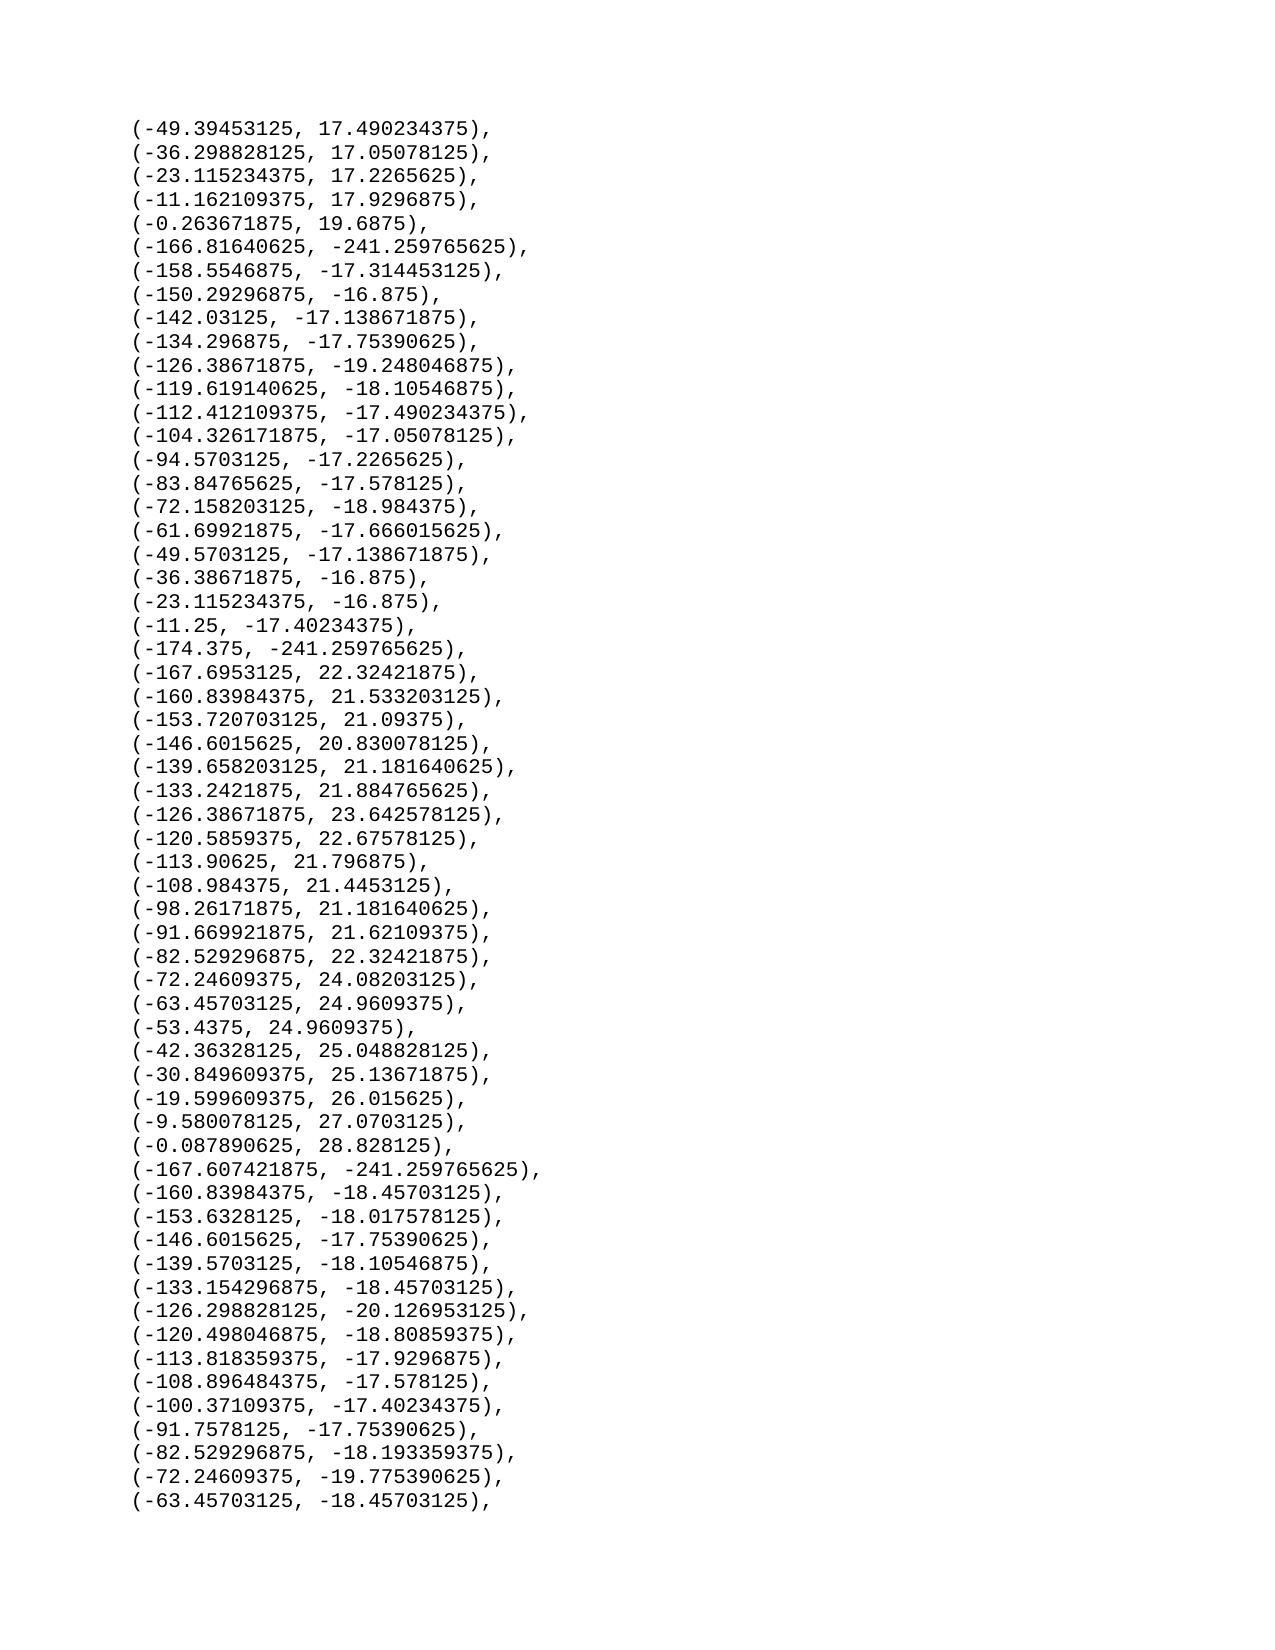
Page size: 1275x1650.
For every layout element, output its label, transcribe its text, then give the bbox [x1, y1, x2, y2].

text (-146.6015625, -17.75390625), [118, 1229, 1157, 1253]
text (-158.5546875, -17.314453125), [118, 260, 1157, 284]
text (-133.154296875, -18.45703125), [118, 1277, 1157, 1300]
text (-167.6953125, 22.32421875), [118, 662, 1157, 686]
text (-120.5859375, 22.67578125), [118, 827, 1157, 851]
text (-139.658203125, 21.181640625), [118, 757, 1157, 780]
text (-0.087890625, 28.828125), [118, 1135, 1157, 1158]
text (-36.298828125, 17.05078125), [118, 142, 1157, 165]
text (-30.849609375, 25.13671875), [118, 1064, 1157, 1088]
text (-126.38671875, 23.642578125), [118, 804, 1157, 827]
text (-126.38671875, -19.248046875), [118, 354, 1157, 378]
text (-146.6015625, 20.830078125), [118, 733, 1157, 757]
text (-160.83984375, -18.45703125), [118, 1182, 1157, 1206]
text (-104.326171875, -17.05078125), [118, 426, 1157, 449]
text (-82.529296875, -18.193359375), [118, 1442, 1157, 1466]
text (-134.296875, -17.75390625), [118, 331, 1157, 354]
text (-72.158203125, -18.984375), [118, 496, 1157, 520]
text (-23.115234375, 17.2265625), [118, 165, 1157, 189]
text (-167.607421875, -241.259765625), [118, 1158, 1157, 1182]
text (-142.03125, -17.138671875), [118, 307, 1157, 331]
text (-61.69921875, -17.666015625), [118, 520, 1157, 544]
text (-108.896484375, -17.578125), [118, 1371, 1157, 1395]
text (-94.5703125, -17.2265625), [118, 449, 1157, 473]
text (-42.36328125, 25.048828125), [118, 1040, 1157, 1064]
text (-72.24609375, 24.08203125), [118, 969, 1157, 993]
text (-113.818359375, -17.9296875), [118, 1348, 1157, 1371]
text (-112.412109375, -17.490234375), [118, 402, 1157, 426]
text (-11.162109375, 17.9296875), [118, 189, 1157, 213]
text (-63.45703125, 24.9609375), [118, 993, 1157, 1017]
text (-19.599609375, 26.015625), [118, 1088, 1157, 1111]
text (-150.29296875, -16.875), [118, 284, 1157, 307]
text (-139.5703125, -18.10546875), [118, 1253, 1157, 1277]
text (-36.38671875, -16.875), [118, 567, 1157, 591]
text (-23.115234375, -16.875), [118, 591, 1157, 615]
text (-133.2421875, 21.884765625), [118, 780, 1157, 804]
text (-72.24609375, -19.775390625), [118, 1466, 1157, 1489]
text (-49.5703125, -17.138671875), [118, 544, 1157, 567]
text (-49.39453125, 17.490234375), [118, 118, 1157, 142]
text (-98.26171875, 21.181640625), [118, 898, 1157, 922]
text (-174.375, -241.259765625), [118, 638, 1157, 662]
text (-11.25, -17.40234375), [118, 615, 1157, 638]
text (-91.669921875, 21.62109375), [118, 922, 1157, 946]
text (-120.498046875, -18.80859375), [118, 1324, 1157, 1348]
text (-108.984375, 21.4453125), [118, 875, 1157, 898]
text (-153.6328125, -18.017578125), [118, 1206, 1157, 1229]
text (-91.7578125, -17.75390625), [118, 1419, 1157, 1442]
text (-0.263671875, 19.6875), [118, 213, 1157, 236]
text (-126.298828125, -20.126953125), [118, 1300, 1157, 1324]
text (-113.90625, 21.796875), [118, 851, 1157, 875]
text (-63.45703125, -18.45703125), [118, 1489, 1157, 1513]
text (-53.4375, 24.9609375), [118, 1017, 1157, 1040]
text (-83.84765625, -17.578125), [118, 473, 1157, 496]
text (-9.580078125, 27.0703125), [118, 1111, 1157, 1135]
text (-119.619140625, -18.10546875), [118, 378, 1157, 402]
text (-100.37109375, -17.40234375), [118, 1395, 1157, 1419]
text (-160.83984375, 21.533203125), [118, 686, 1157, 709]
text (-166.81640625, -241.259765625), [118, 236, 1157, 260]
text (-82.529296875, 22.32421875), [118, 946, 1157, 969]
text (-153.720703125, 21.09375), [118, 709, 1157, 733]
